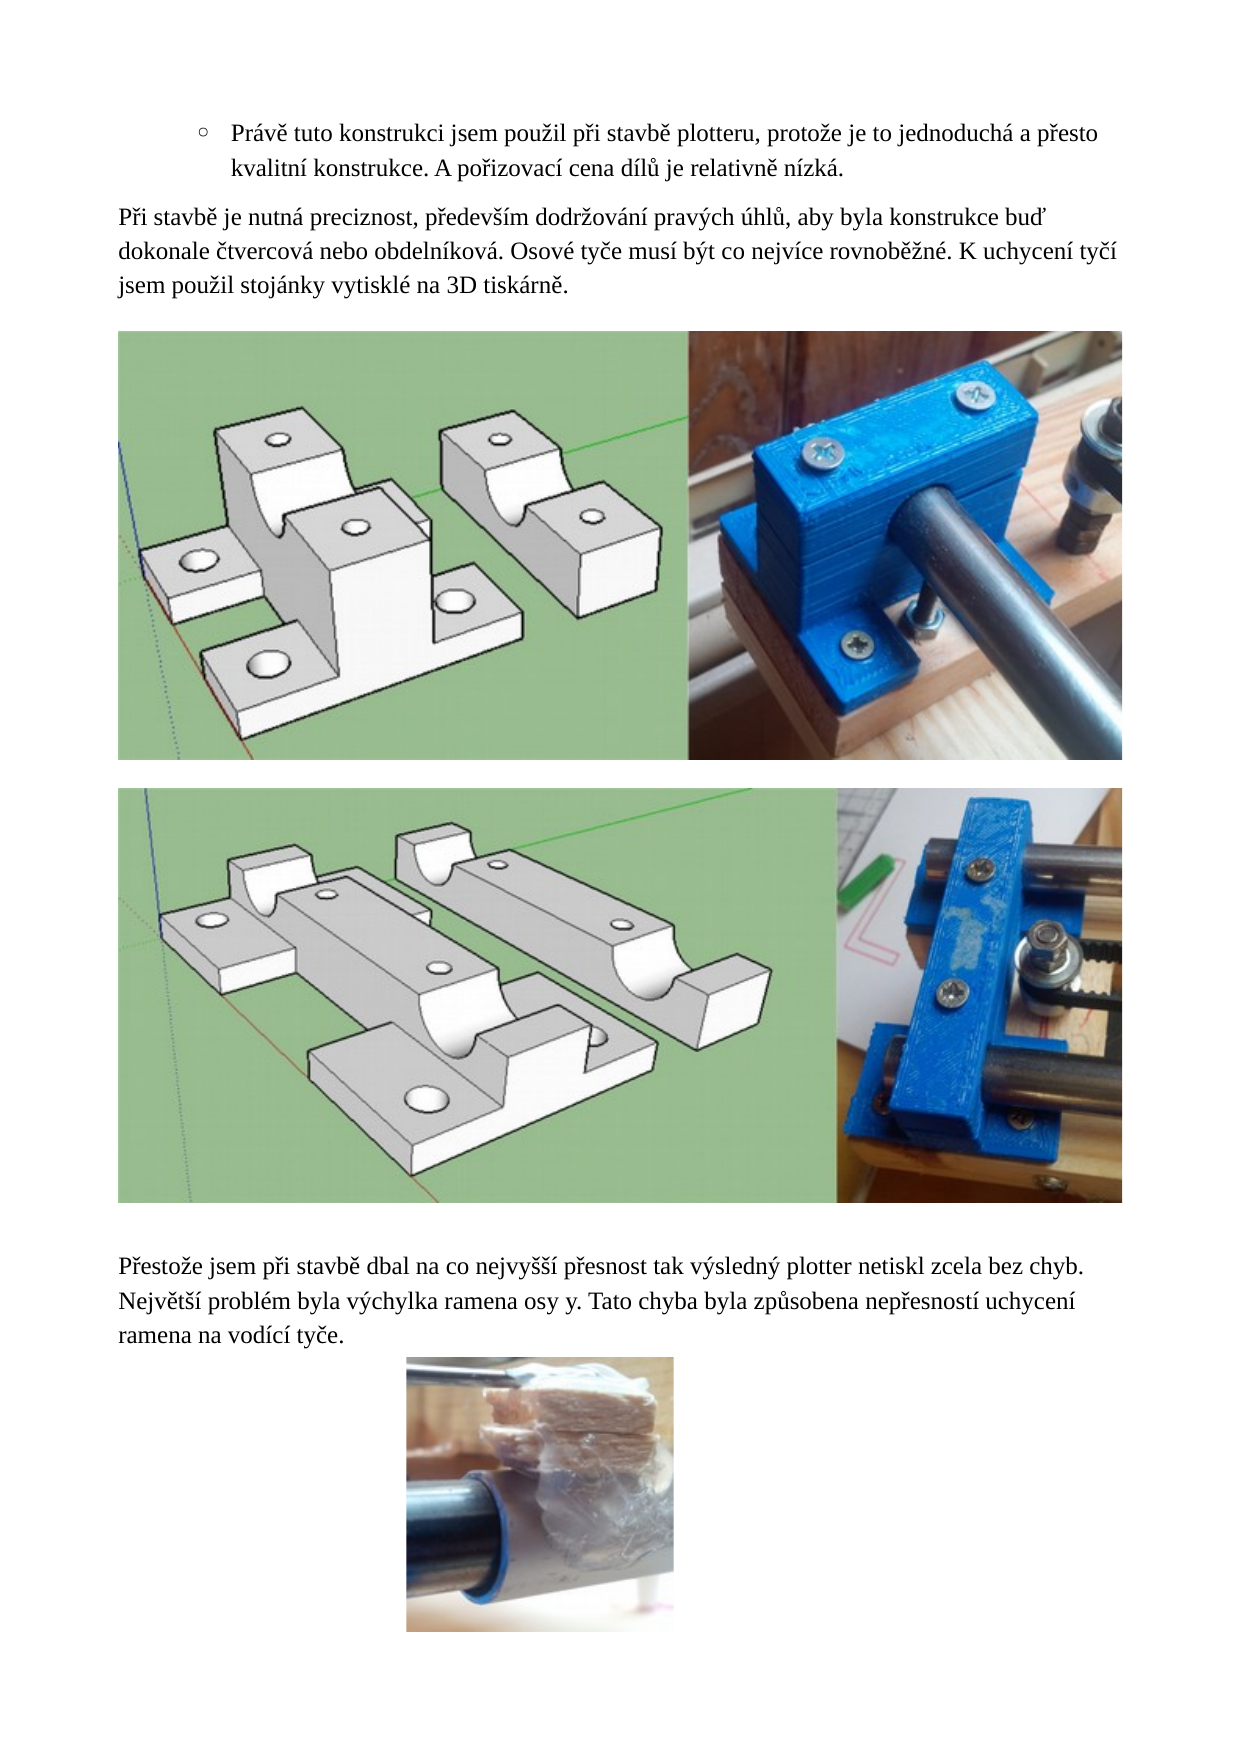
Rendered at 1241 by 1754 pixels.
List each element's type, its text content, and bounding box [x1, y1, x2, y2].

text Přestože jsem při stavbě dbal na co nejvyšší přesnost tak výsledný plotter netiskl zcela bez chyb. Největší problém byla výchylka ramena osy y. Tato chyba byla způsobena nepřesností uchycení ramena na vodící tyče. [118, 1251, 1122, 1349]
text Při stavbě je nutná preciznost, především dodržování pravých úhlů, aby byla konstrukce buď dokonale čtvercová nebo obdelníková. Osové tyče musí být co nejvíce rovnoběžné. K uchycení tyčí jsem použil stojánky vytisklé na 3D tiskárně. [118, 202, 1122, 299]
list Právě tuto konstrukci jsem použil při stavbě plotteru, protože je to jednoduchá a přesto kvalitní konstrukce. A pořizovací cena dílů je relativně nízká. [193, 118, 1122, 181]
picture [406, 1357, 674, 1632]
picture [118, 788, 1123, 1203]
picture [118, 331, 1123, 760]
